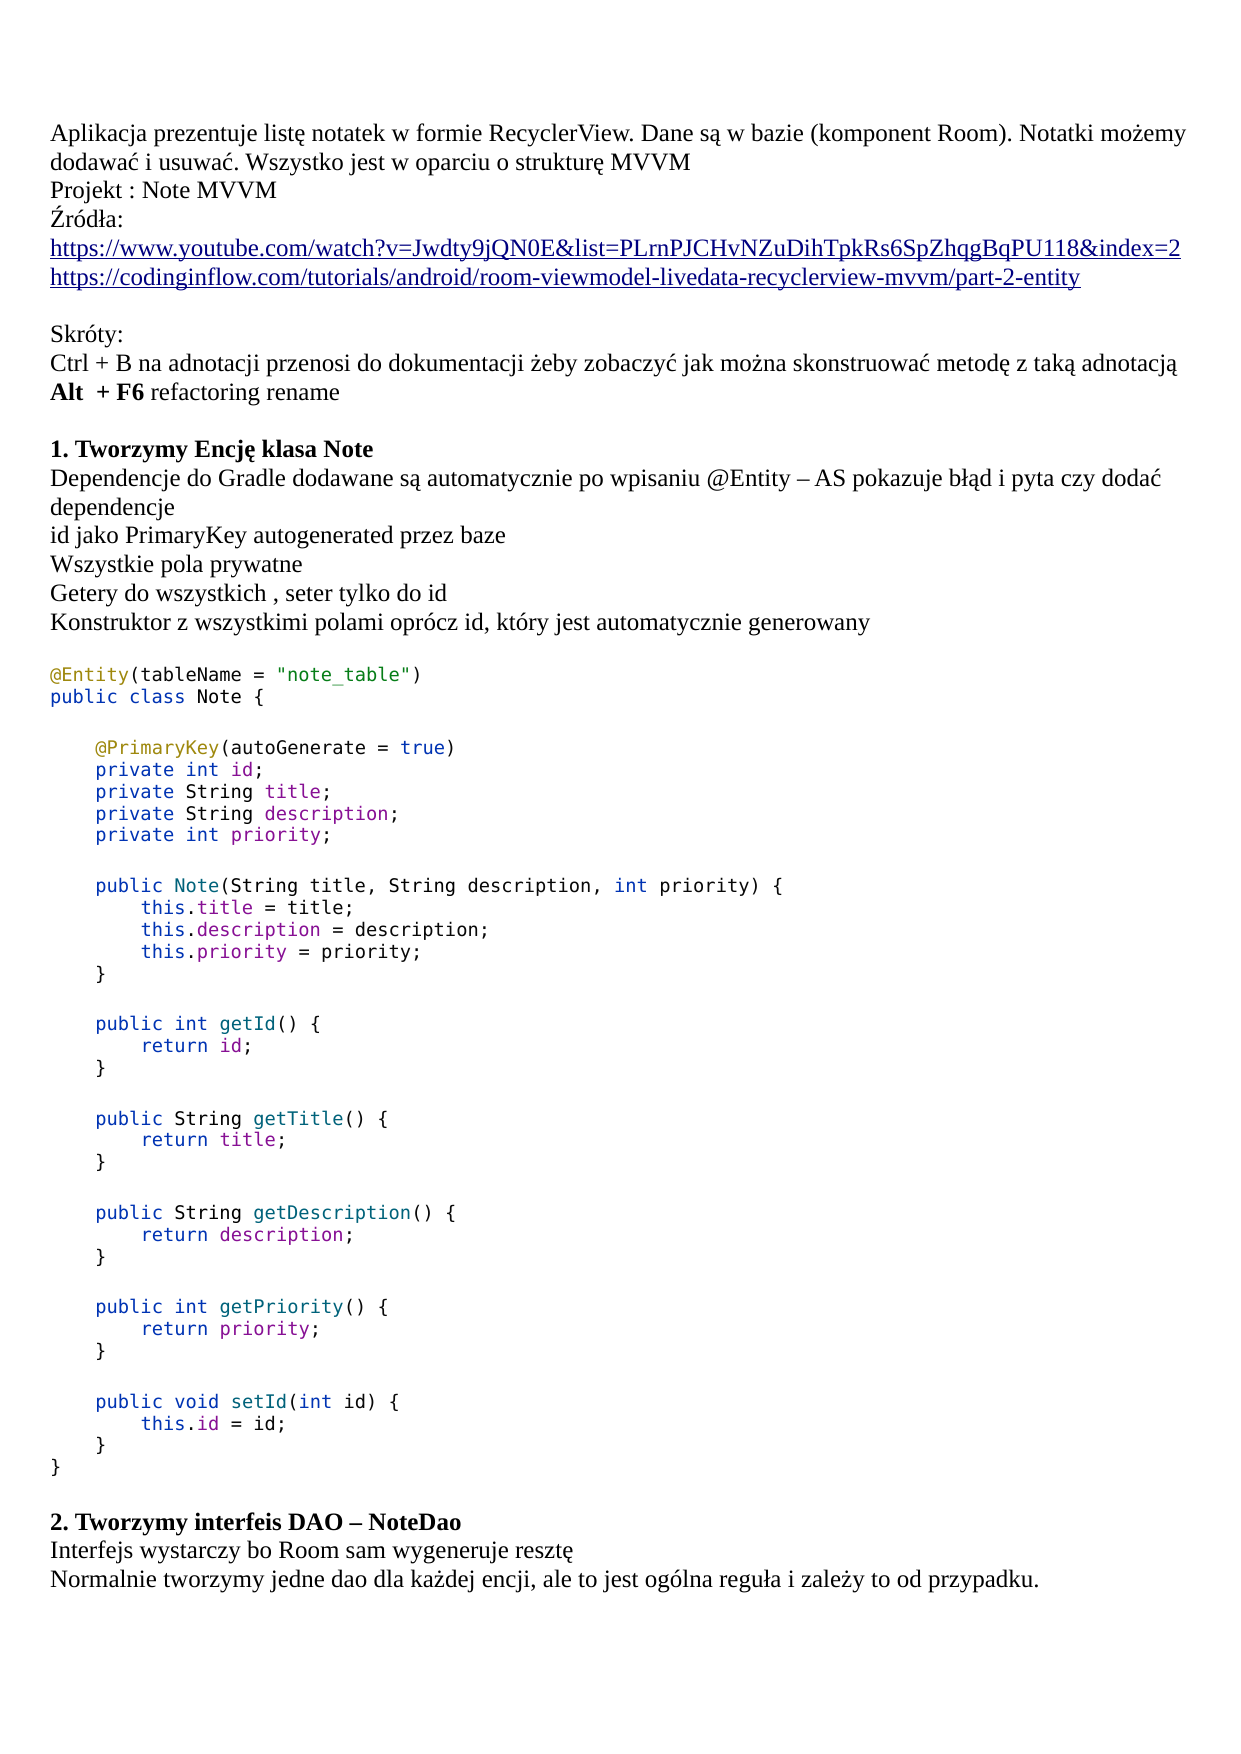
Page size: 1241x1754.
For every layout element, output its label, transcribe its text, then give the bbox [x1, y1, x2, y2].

text @Entity(tableName = "note_table") public class Note { @PrimaryKey(autoGenerate = true) private int id; private String title; private String description; private int priority; public Note(String title, String description, int priority) { this.title = title; this.description = description; this.priority = priority; } public int getId() { return id; } public String getTitle() { return title; } public String getDescription() { return description; } public int getPriority() { return priority; } public void setId(int id) { this.id = id; } } [50, 664, 1193, 1478]
text Konstruktor z wszystkimi polami oprócz id, który jest automatycznie generowany [50, 607, 1193, 636]
text Getery do wszystkich , seter tylko do id [50, 578, 1193, 607]
text Wszystkie pola prywatne [50, 549, 1193, 578]
text Normalnie tworzymy jedne dao dla każdej encji, ale to jest ogólna reguła i zależy to od przypadku. [50, 1564, 1193, 1593]
text 2. Tworzymy interfeis DAO – NoteDao [50, 1507, 1193, 1536]
text Dependencje do Gradle dodawane są automatycznie po wpisaniu @Entity – AS pokazuje błąd i pyta czy dodać dependencje [50, 463, 1193, 521]
text Projekt : Note MVVM [50, 176, 1193, 204]
text Alt + F6 refactoring rename [50, 377, 1193, 406]
text https://www.youtube.com/watch?v=Jwdty9jQN0E&list=PLrnPJCHvNZuDihTpkRs6SpZhqgBqPU118&index=2 [50, 233, 1193, 262]
text https://codinginflow.com/tutorials/android/room-viewmodel-livedata-recyclerview-mvvm/part-2-entity [50, 262, 1193, 291]
text Interfejs wystarczy bo Room sam wygeneruje resztę [50, 1536, 1193, 1564]
text Ctrl + B na adnotacji przenosi do dokumentacji żeby zobaczyć jak można skonstruować metodę z taką adnotacją [50, 348, 1193, 377]
text Aplikacja prezentuje listę notatek w formie RecyclerView. Dane są w bazie (komponent Room). Notatki możemy dodawać i usuwać. Wszystko jest w oparciu o strukturę MVVM [50, 118, 1193, 176]
text id jako PrimaryKey autogenerated przez baze [50, 521, 1193, 549]
text 1. Tworzymy Encję klasa Note [50, 434, 1193, 463]
text Źródła: [50, 204, 1193, 233]
text Skróty: [50, 319, 1193, 348]
